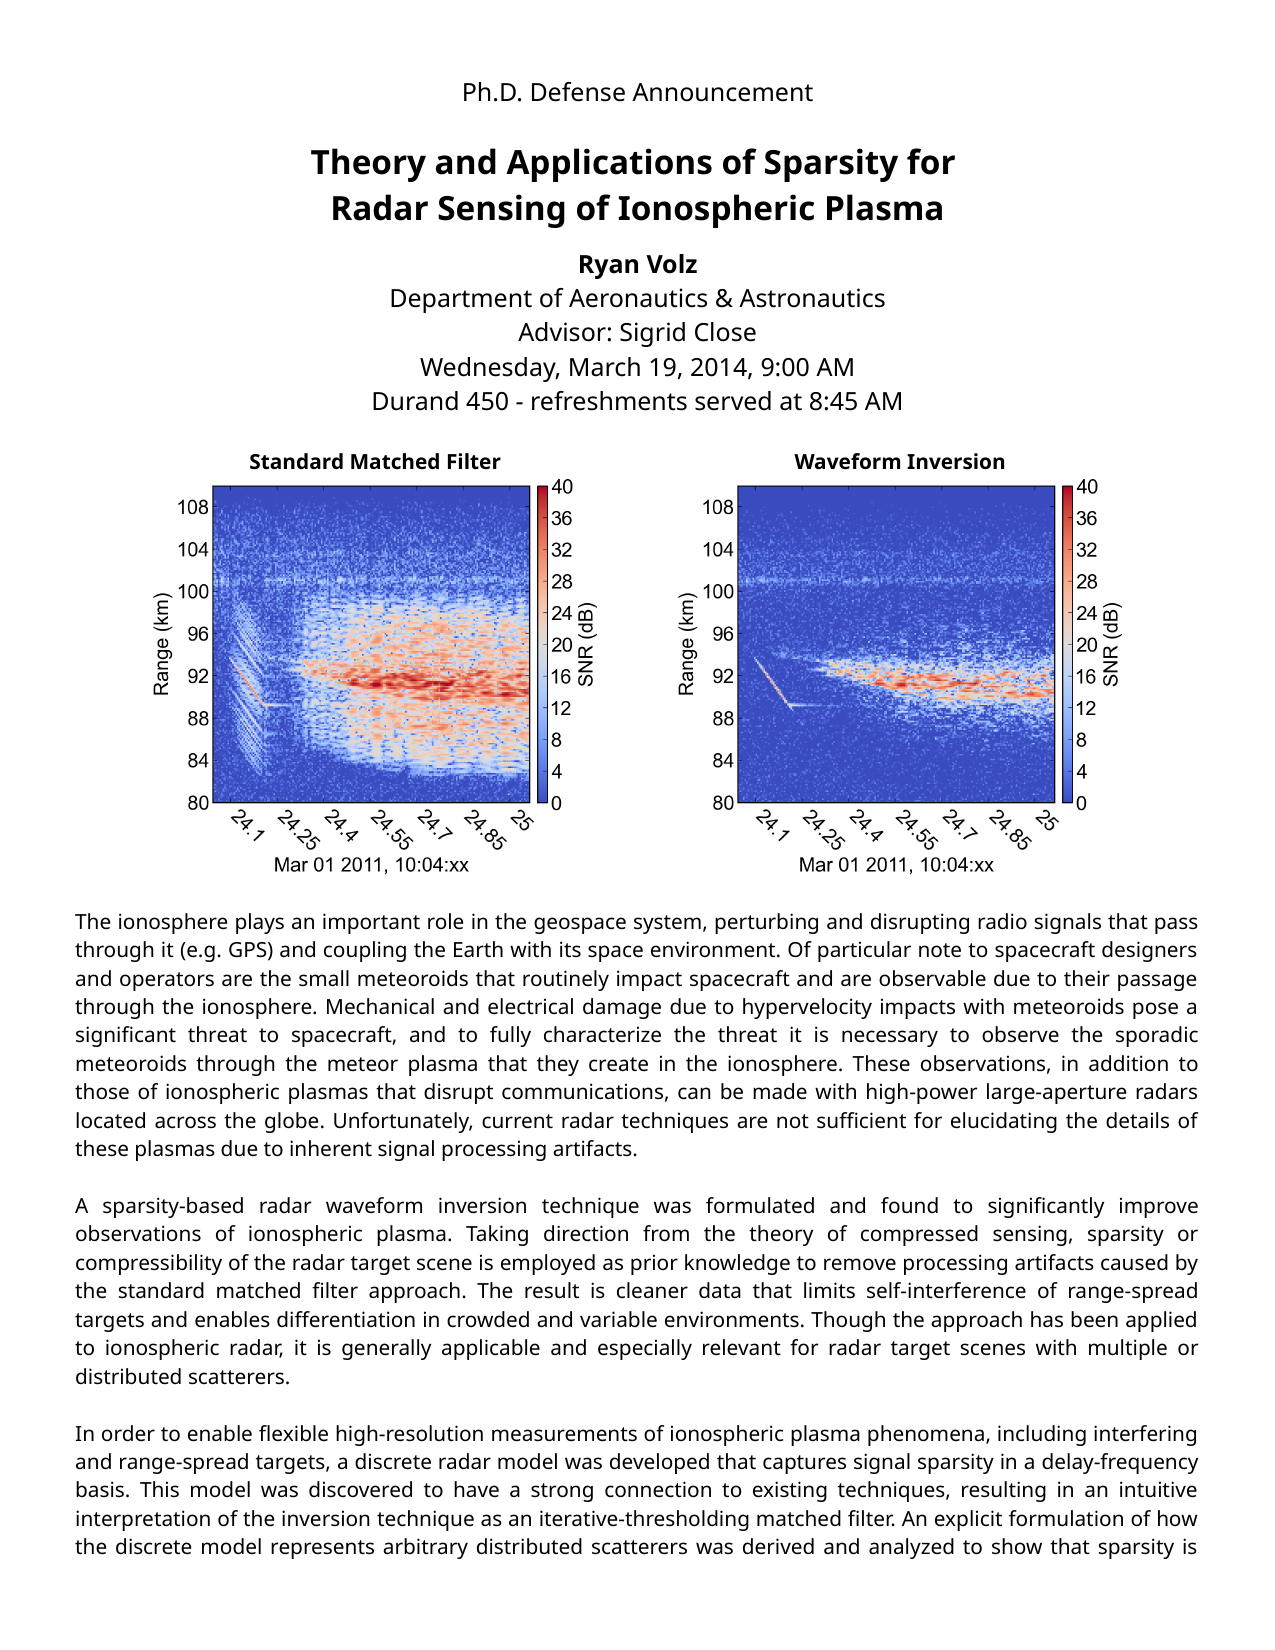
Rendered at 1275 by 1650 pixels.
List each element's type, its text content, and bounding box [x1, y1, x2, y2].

text Wednesday, March 19, 2014, 9:00 AM [75, 349, 1200, 383]
text Waveform Inversion [675, 447, 1125, 475]
picture [150, 475, 600, 878]
text Theory and Applications of Sparsity for [75, 139, 1200, 184]
text Advisor: Sigrid Close [75, 315, 1200, 349]
picture [675, 475, 1125, 878]
text In order to enable flexible high-resolution measurements of ionospheric plasma phenomena, including interfering and range-spread targets, a discrete radar model was developed that captures signal sparsity in a delay-frequency basis. This model was discovered to have a strong connection to existing techniques, resulting in an intuitive interpretation of the inversion technique as an iterative-thresholding matched filter. An explicit formulation of how the discrete model represents arbitrary distributed scatterers was derived and analyzed to show that sparsity is [75, 1419, 1200, 1561]
text Radar Sensing of Ionospheric Plasma [75, 184, 1200, 230]
text Ryan Volz [75, 247, 1200, 281]
text Durand 450 - refreshments served at 8:45 AM [75, 383, 1200, 417]
text The ionosphere plays an important role in the geospace system, perturbing and disrupting radio signals that pass through it (e.g. GPS) and coupling the Earth with its space environment. Of particular note to spacecraft designers and operators are the small meteoroids that routinely impact spacecraft and are observable due to their passage through the ionosphere. Mechanical and electrical damage due to hypervelocity impacts with meteoroids pose a significant threat to spacecraft, and to fully characterize the threat it is necessary to observe the sporadic meteoroids through the meteor plasma that they create in the ionosphere. These observations, in addition to those of ionospheric plasmas that disrupt communications, can be made with high-power large-aperture radars located across the globe. Unfortunately, current radar techniques are not sufficient for elucidating the details of these plasmas due to inherent signal processing artifacts. [75, 907, 1200, 1163]
text A sparsity-based radar waveform inversion technique was formulated and found to significantly improve observations of ionospheric plasma. Taking direction from the theory of compressed sensing, sparsity or compressibility of the radar target scene is employed as prior knowledge to remove processing artifacts caused by the standard matched filter approach. The result is cleaner data that limits self-interference of range-spread targets and enables differentiation in crowded and variable environments. Though the approach has been applied to ionospheric radar, it is generally applicable and especially relevant for radar target scenes with multiple or distributed scatterers. [75, 1191, 1200, 1390]
text Department of Aeronautics & Astronautics [75, 281, 1200, 315]
text Standard Matched Filter [150, 447, 600, 475]
